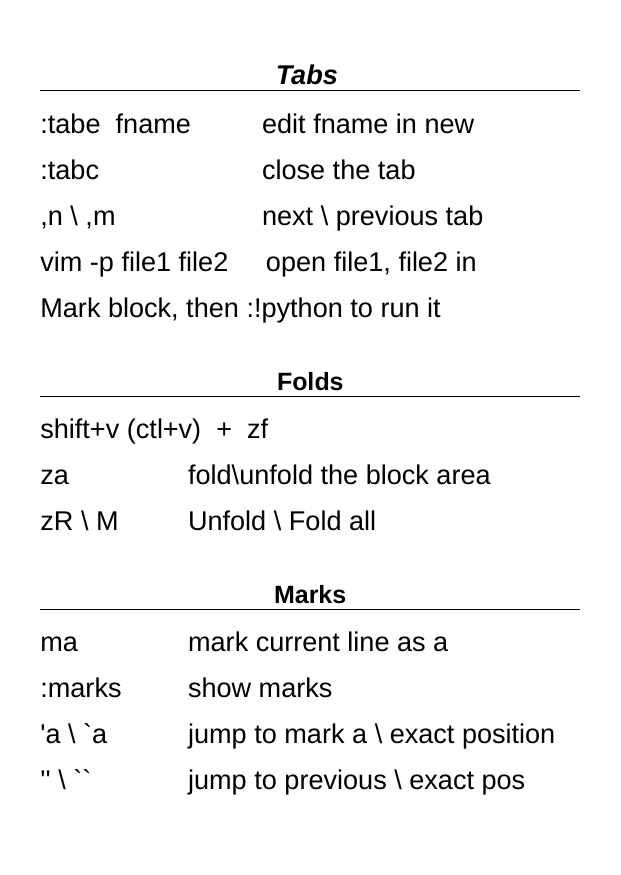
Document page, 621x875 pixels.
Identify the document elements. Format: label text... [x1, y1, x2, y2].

text :tabe fname edit fname in new [40, 108, 580, 139]
text Mark block, then :!python to run it [40, 292, 580, 323]
text za fold\unfold the block area [40, 459, 580, 490]
subtitle Folds [40, 367, 580, 396]
text '' \ `` jump to previous \ exact pos [40, 764, 580, 795]
subtitle Marks [40, 580, 580, 609]
text :tabc close the tab [40, 154, 580, 185]
text 'a \ `a jump to mark a \ exact position [40, 718, 580, 749]
text shift+v (ctl+v) + zf [40, 413, 580, 444]
text vim -p file1 file2 open file1, file2 in [40, 246, 580, 277]
text zR \ M Unfold \ Fold all [40, 505, 580, 536]
subtitle Tabs [40, 59, 580, 90]
text ,n \ ,m next \ previous tab [40, 200, 580, 231]
text :marks show marks [40, 672, 580, 703]
text ma mark current line as a [40, 626, 580, 657]
